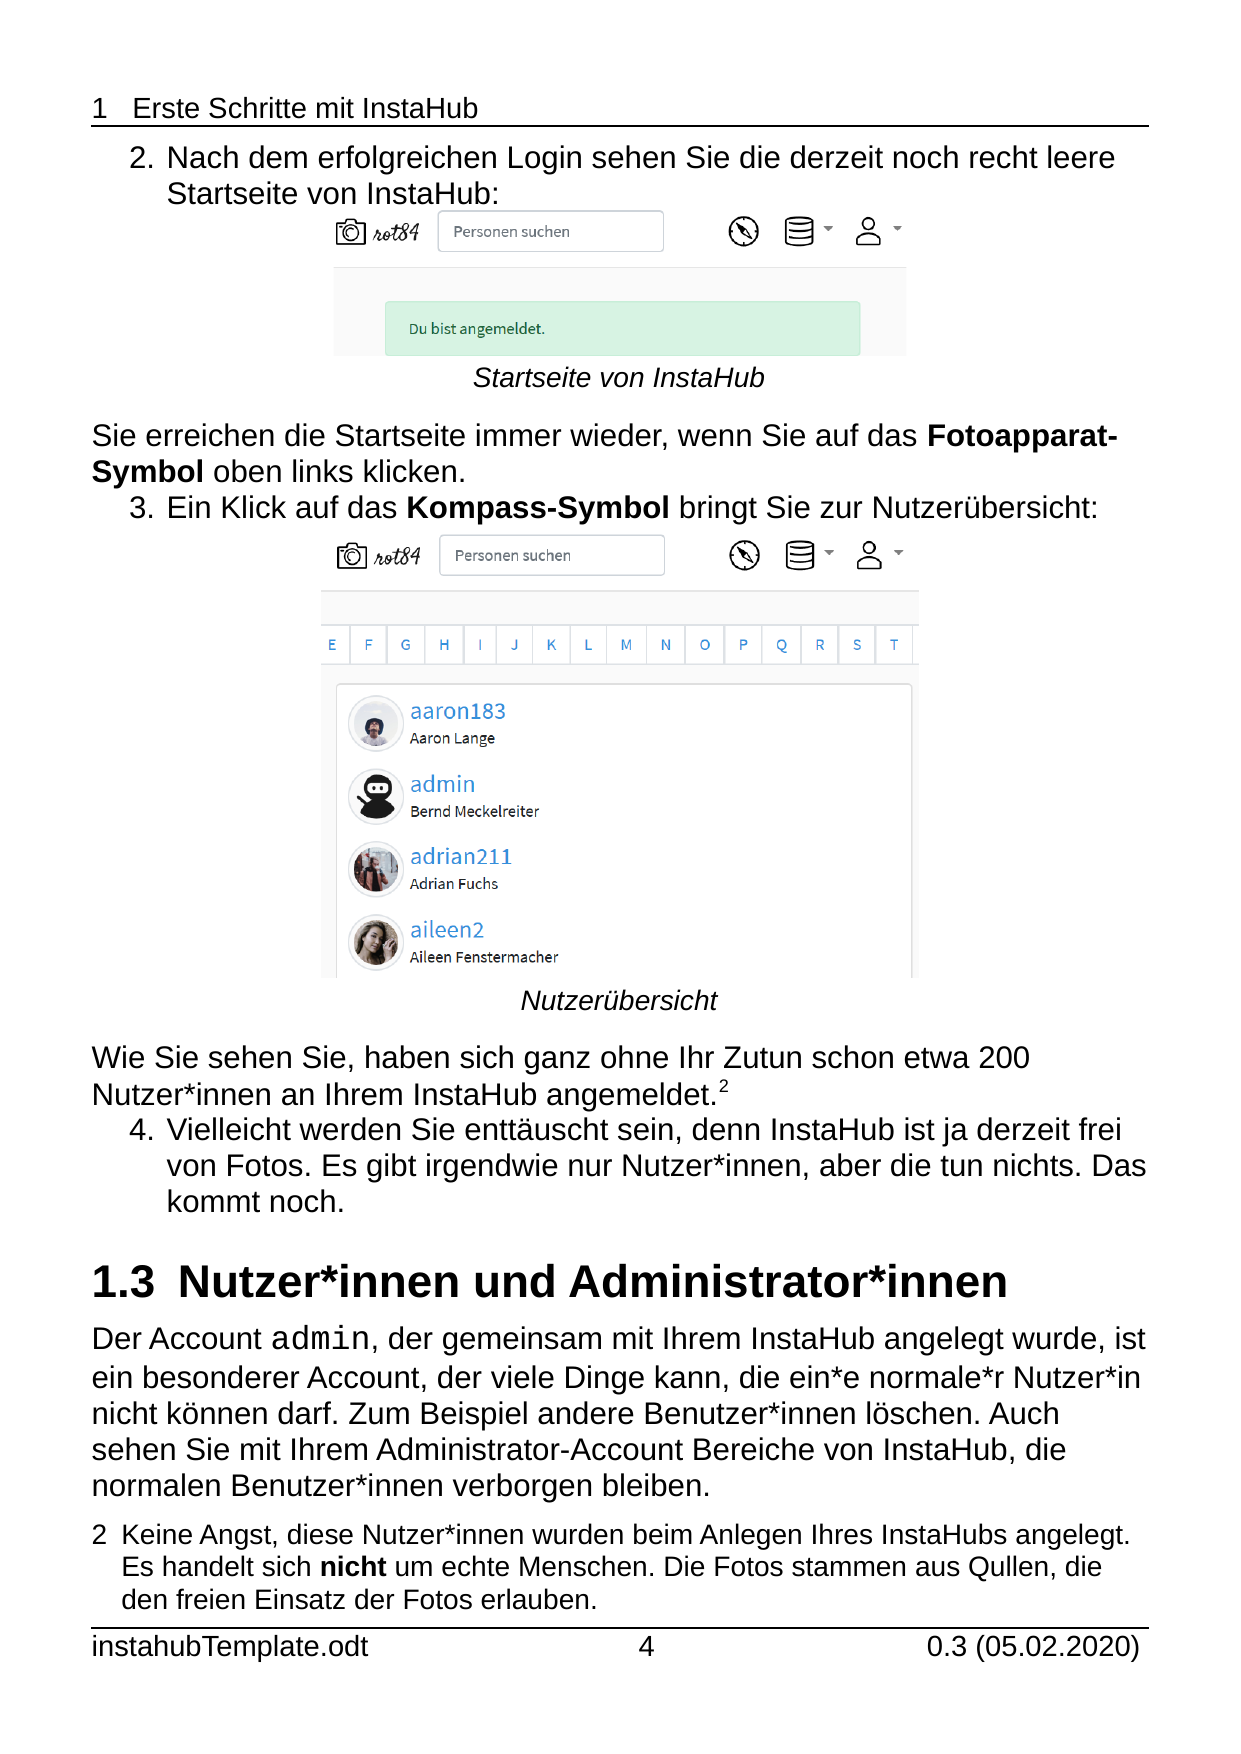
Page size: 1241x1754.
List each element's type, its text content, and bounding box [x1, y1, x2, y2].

list Nach dem erfolgreichen Login sehen Sie die derzeit noch recht leere Startseite von InstaHub: [129, 139, 1149, 211]
text Wie Sie sehen Sie, haben sich ganz ohne Ihr Zutun schon etwa 200 Nutzer*innen an Ihrem InstaHub angemeldet. [91, 1039, 1149, 1111]
picture [333, 210, 907, 356]
text Der Account admin, der gemeinsam mit Ihrem InstaHub angelegt wurde, ist ein besonderer Account, der viele Dinge kann, die ein*e normale*r Nutzer*in nicht können darf. Zum Beispiel andere Benutzer*innen löschen. Auch sehen Sie mit Ihrem Administrator-Account Bereiche von InstaHub, die normalen Benutzer*innen verborgen bleiben. [91, 1320, 1149, 1503]
subtitle Nutzer*innen und Administrator*innen [91, 1255, 1149, 1307]
picture [321, 525, 919, 978]
text Startseite von InstaHub [91, 361, 1149, 394]
list Vielleicht werden Sie enttäuscht sein, denn InstaHub ist ja derzeit frei von Fotos. Es gibt irgendwie nur Nutzer*innen, aber die tun nichts. Das kommt noch. [129, 1111, 1149, 1219]
text Keine Angst, diese Nutzer*innen wurden beim Anlegen Ihres InstaHubs angelegt. Es handelt sich nicht um echte Menschen. Die Fotos stammen aus Qullen, die den freien Einsatz der Fotos erlauben. [91, 1518, 1149, 1615]
text Sie erreichen die Startseite immer wieder, wenn Sie auf das Fotoapparat-Symbol oben links klicken. [91, 417, 1149, 489]
list Ein Klick auf das Kompass-Symbol bringt Sie zur Nutzerübersicht: [129, 489, 1149, 525]
text Nutzerübersicht [91, 983, 1149, 1016]
